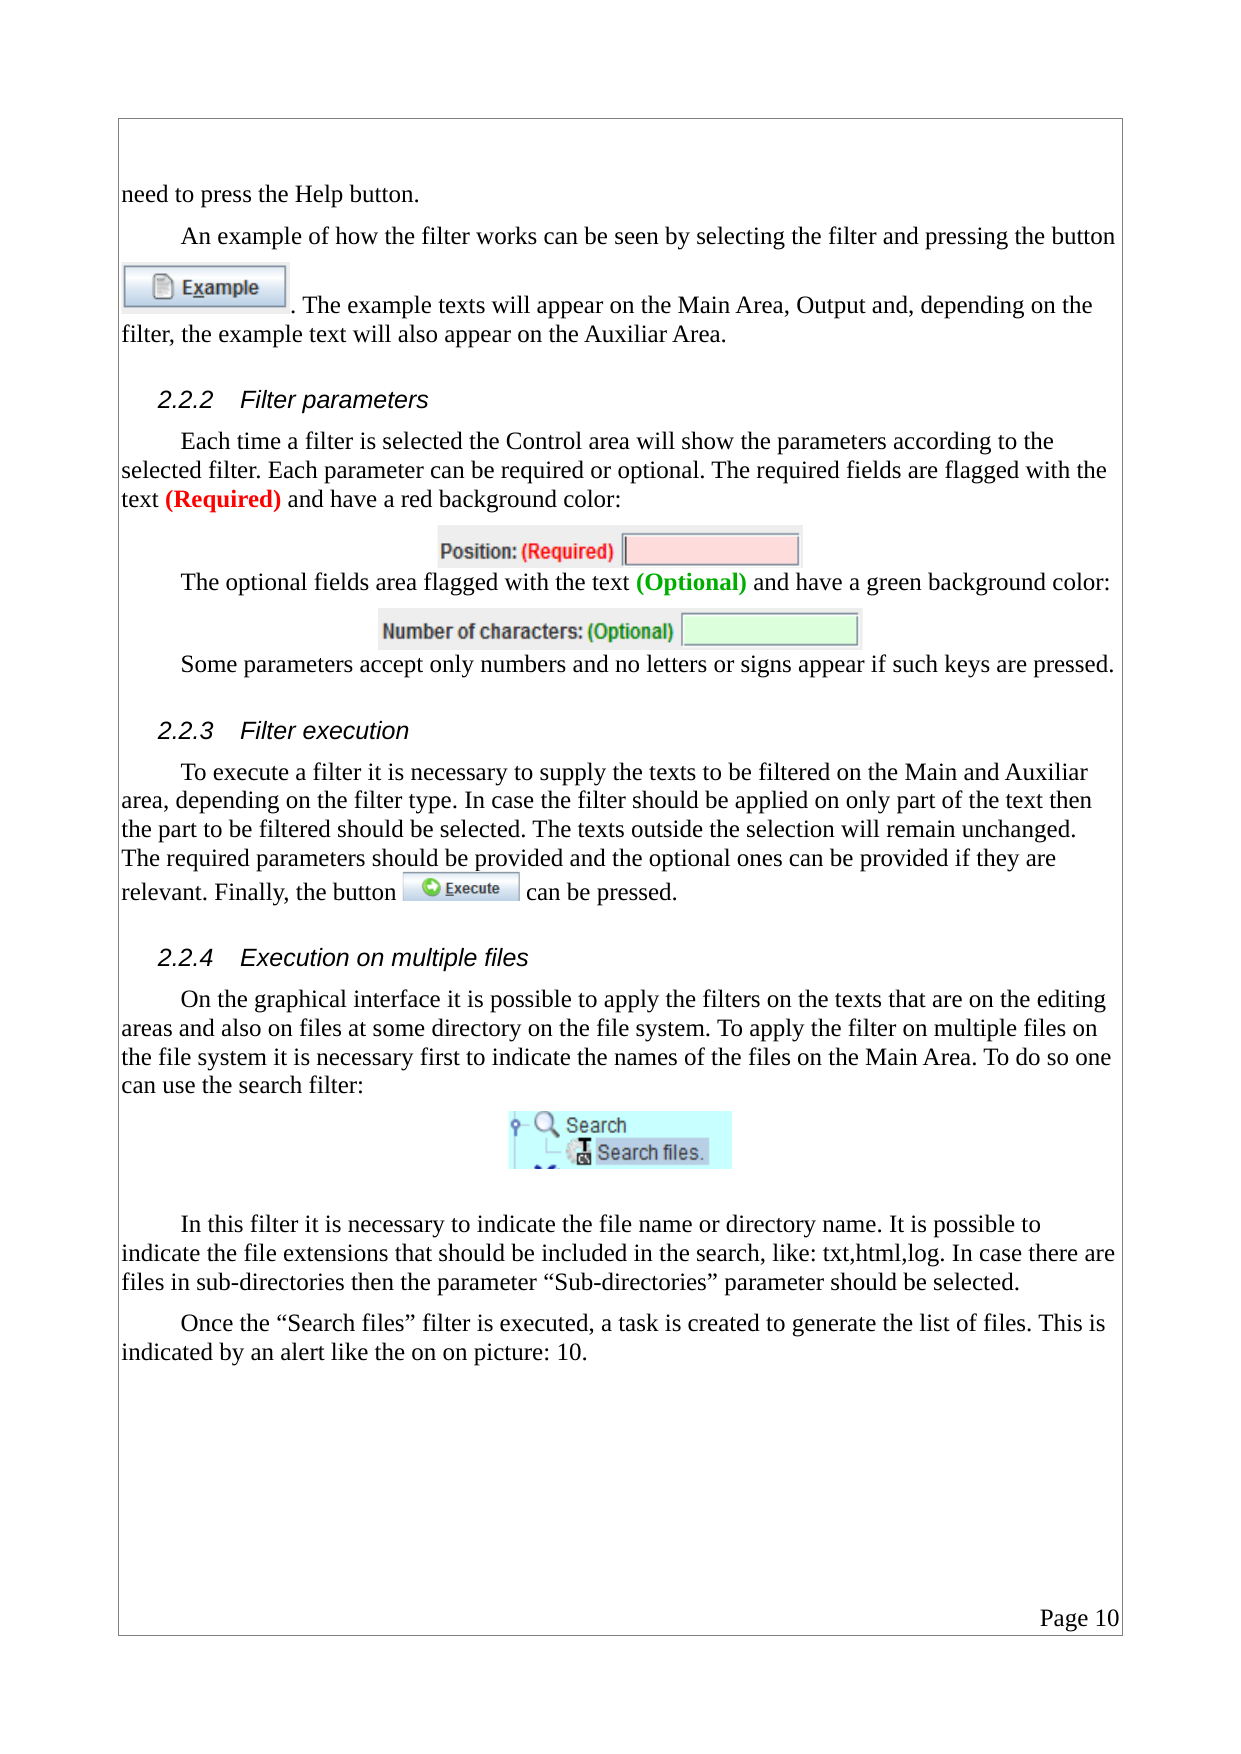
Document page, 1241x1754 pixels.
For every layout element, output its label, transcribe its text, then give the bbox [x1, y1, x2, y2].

subtitle Execution on multiple files [151, 943, 1119, 972]
text In this filter it is necessary to indicate the file name or directory name. It is possible to indicate the file extensions that should be included in the search, like: txt,html,log. In case there are files in sub-directories then the parameter “Sub-directories” parameter should be selected. [121, 1209, 1119, 1296]
text Each time a filter is selected the Control area will show the parameters according to the selected filter. Each parameter can be required or optional. The required fields are flagged with the text (Required) and have a red background color: [121, 426, 1119, 513]
text On the graphical interface it is possible to apply the filters on the texts that are on the editing areas and also on files at some directory on the file system. To apply the filter on multiple files on the file system it is necessary first to indicate the names of the files on the Main Area. To do so one can use the search filter: [121, 984, 1119, 1099]
text Once the “Search files” filter is executed, a task is created to generate the list of files. This is indicated by an alert like the on on picture: 10. [121, 1308, 1119, 1366]
subtitle Filter execution [151, 716, 1119, 744]
text The optional fields area flagged with the text (Optional) and have a green background color: [121, 525, 1119, 596]
text Some parameters accept only numbers and no letters or signs appear if such keys are pressed. [121, 609, 1119, 678]
text To execute a filter it is necessary to supply the texts to be filtered on the Main and Auxiliar area, depending on the filter type. In case the filter should be applied on only part of the text then the part to be filtered should be selected. The texts outside the selection will remain unchanged. The required parameters should be provided and the optional ones can be provided if they are relevant. Finally, the button can be pressed. [121, 757, 1119, 906]
text need to press the Help button. [121, 179, 1119, 208]
text An example of how the filter works can be seen by selecting the filter and pressing the button [121, 221, 1119, 249]
text . The example texts will appear on the Main Area, Output and, depending on the filter, the example text will also appear on the Auxiliar Area. [121, 262, 1119, 348]
subtitle Filter parameters [151, 385, 1119, 414]
picture [121, 262, 290, 314]
